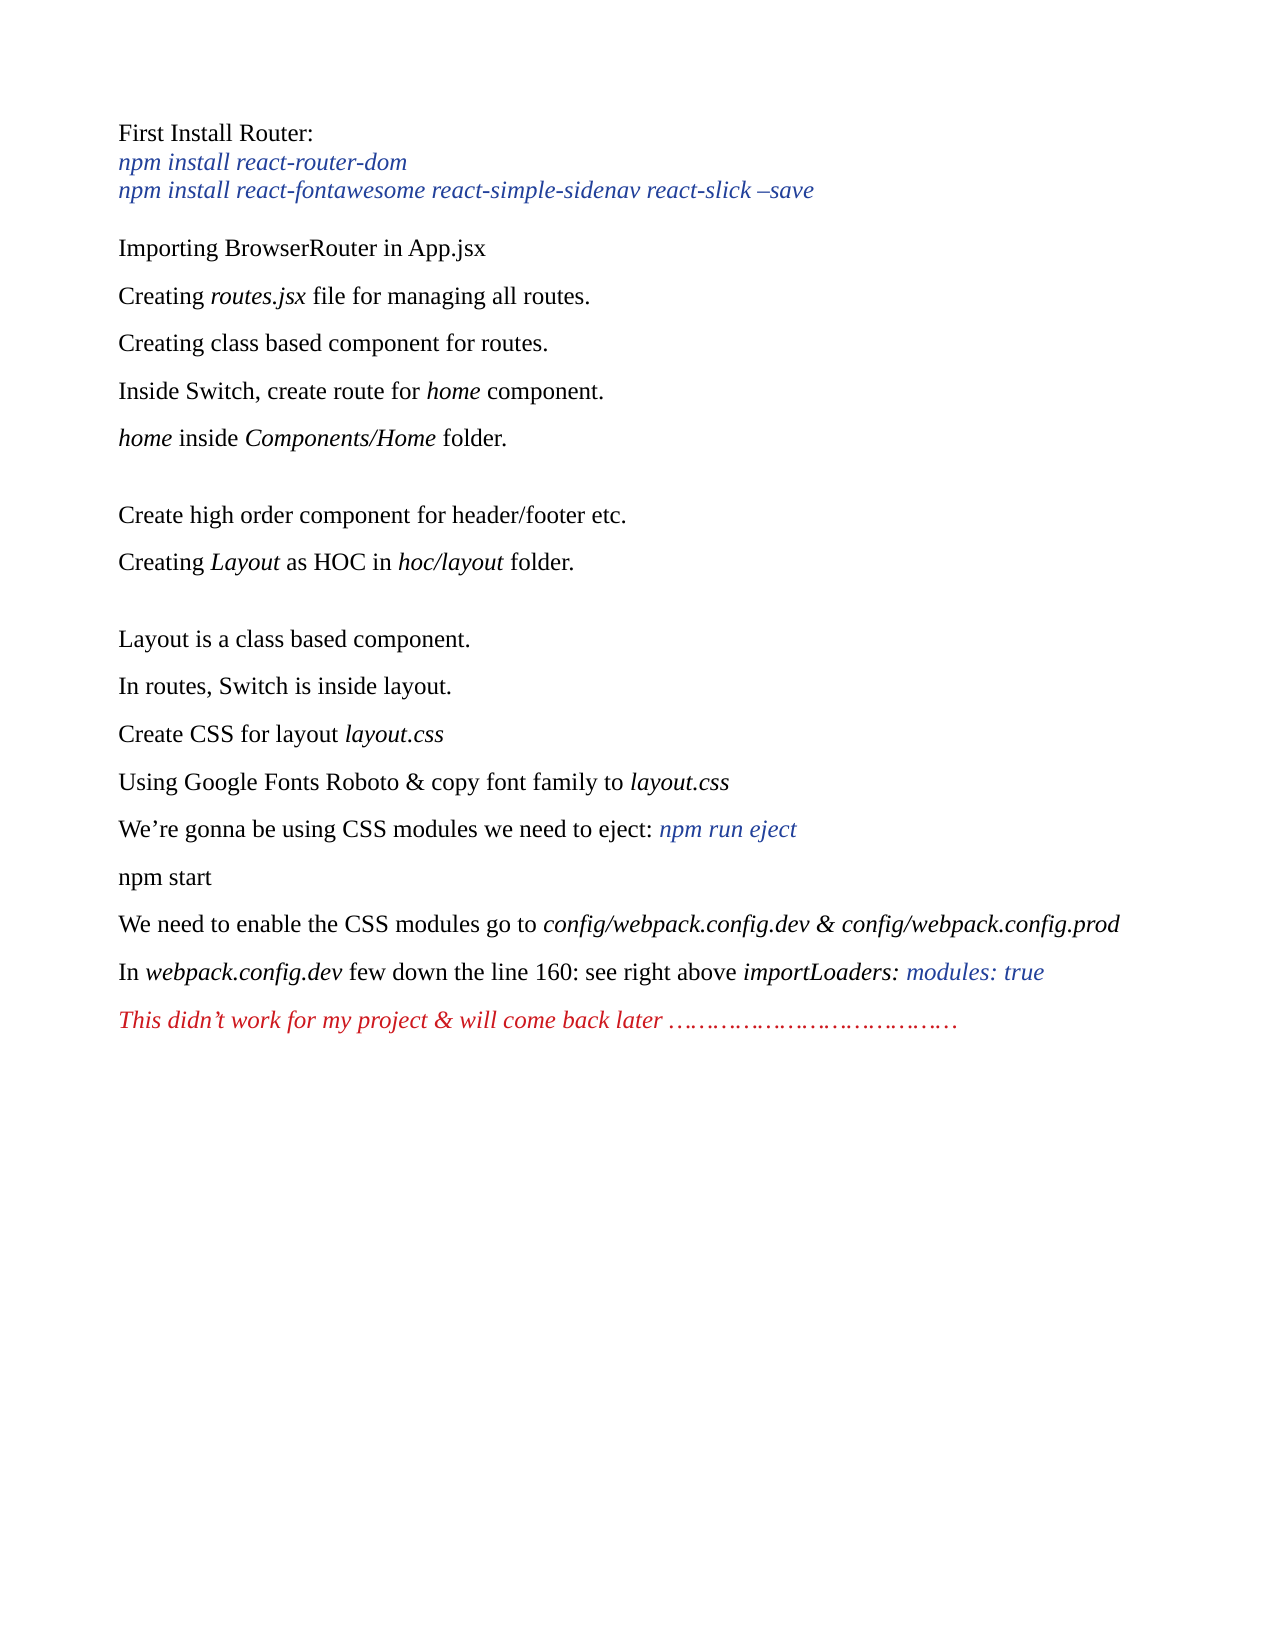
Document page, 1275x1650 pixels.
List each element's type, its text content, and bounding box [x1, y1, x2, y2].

text npm install react-router-dom [118, 147, 1157, 176]
text We need to enable the CSS modules go to config/webpack.config.dev & config/webpack.config.prod [118, 909, 1157, 938]
text Create CSS for layout layout.css [118, 719, 1157, 748]
text Creating routes.jsx file for managing all routes. [118, 281, 1157, 309]
text npm install react-fontawesome react-simple-sidenav react-slick –save [118, 176, 1157, 204]
text Using Google Fonts Roboto & copy font family to layout.css [118, 767, 1157, 795]
text Creating Layout as HOC in hoc/layout folder. [118, 547, 1157, 576]
text home inside Components/Home folder. [118, 423, 1157, 452]
text Create high order component for header/footer etc. [118, 500, 1157, 529]
text Layout is a class based component. [118, 624, 1157, 653]
text In routes, Switch is inside layout. [118, 671, 1157, 700]
text This didn’t work for my project & will come back later ………………………………… [118, 1005, 1157, 1033]
text In webpack.config.dev few down the line 160: see right above importLoaders: modules: true [118, 957, 1157, 986]
text npm start [118, 862, 1157, 891]
text Creating class based component for routes. [118, 328, 1157, 357]
text We’re gonna be using CSS modules we need to eject: npm run eject [118, 814, 1157, 843]
text Inside Switch, create route for home component. [118, 376, 1157, 405]
text First Install Router: [118, 118, 1157, 147]
text Importing BrowserRouter in App.jsx [118, 233, 1157, 262]
